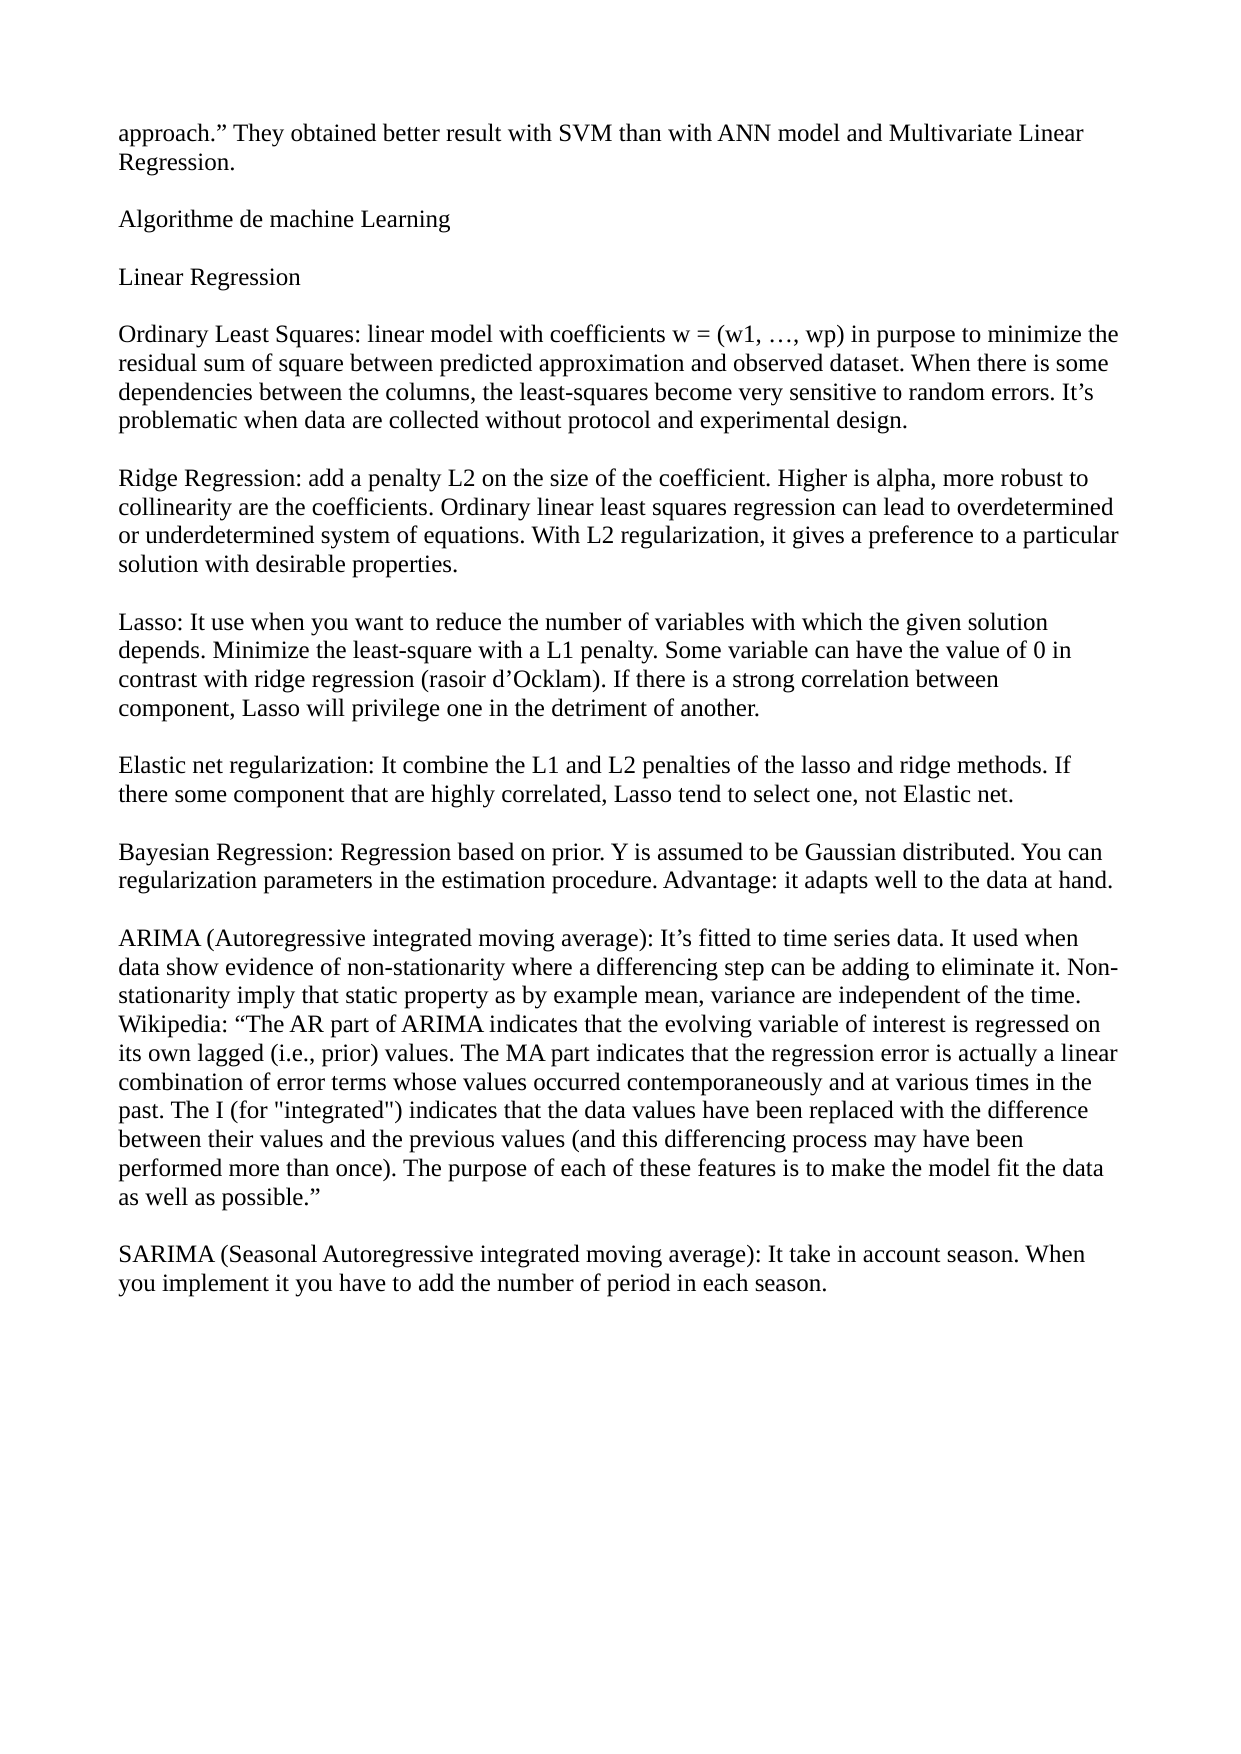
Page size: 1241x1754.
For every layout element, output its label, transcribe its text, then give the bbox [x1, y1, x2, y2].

text Lasso: It use when you want to reduce the number of variables with which the given solution depends. Minimize the least-square with a L1 penalty. Some variable can have the value of 0 in contrast with ridge regression (rasoir d’Ocklam). If there is a strong correlation between component, Lasso will privilege one in the detriment of another. [118, 607, 1122, 722]
text Linear Regression [118, 262, 1122, 291]
text approach.” They obtained better result with SVM than with ANN model and Multivariate Linear Regression. [118, 118, 1122, 176]
text Ordinary Least Squares: linear model with coefficients w = (w1, …, wp) in purpose to minimize the residual sum of square between predicted approximation and observed dataset. When there is some dependencies between the columns, the least-squares become very sensitive to random errors. It’s problematic when data are collected without protocol and experimental design. [118, 319, 1122, 434]
text ARIMA (Autoregressive integrated moving average): It’s fitted to time series data. It used when data show evidence of non-stationarity where a differencing step can be adding to eliminate it. Non-stationarity imply that static property as by example mean, variance are independent of the time. [118, 923, 1122, 1009]
text Bayesian Regression: Regression based on prior. Y is assumed to be Gaussian distributed. You can regularization parameters in the estimation procedure. Advantage: it adapts well to the data at hand. [118, 837, 1122, 894]
text Elastic net regularization: It combine the L1 and L2 penalties of the lasso and ridge methods. If there some component that are highly correlated, Lasso tend to select one, not Elastic net. [118, 751, 1122, 808]
text Ridge Regression: add a penalty L2 on the size of the coefficient. Higher is alpha, more robust to collinearity are the coefficients. Ordinary linear least squares regression can lead to overdetermined or underdetermined system of equations. With L2 regularization, it gives a preference to a particular solution with desirable properties. [118, 463, 1122, 578]
text Wikipedia: “The AR part of ARIMA indicates that the evolving variable of interest is regressed on its own lagged (i.e., prior) values. The MA part indicates that the regression error is actually a linear combination of error terms whose values occurred contemporaneously and at various times in the past. The I (for "integrated") indicates that the data values have been replaced with the difference between their values and the previous values (and this differencing process may have been performed more than once). The purpose of each of these features is to make the model fit the data as well as possible.” [118, 1009, 1122, 1211]
text SARIMA (Seasonal Autoregressive integrated moving average): It take in account season. When you implement it you have to add the number of period in each season. [118, 1239, 1122, 1297]
text Algorithme de machine Learning [118, 204, 1122, 233]
